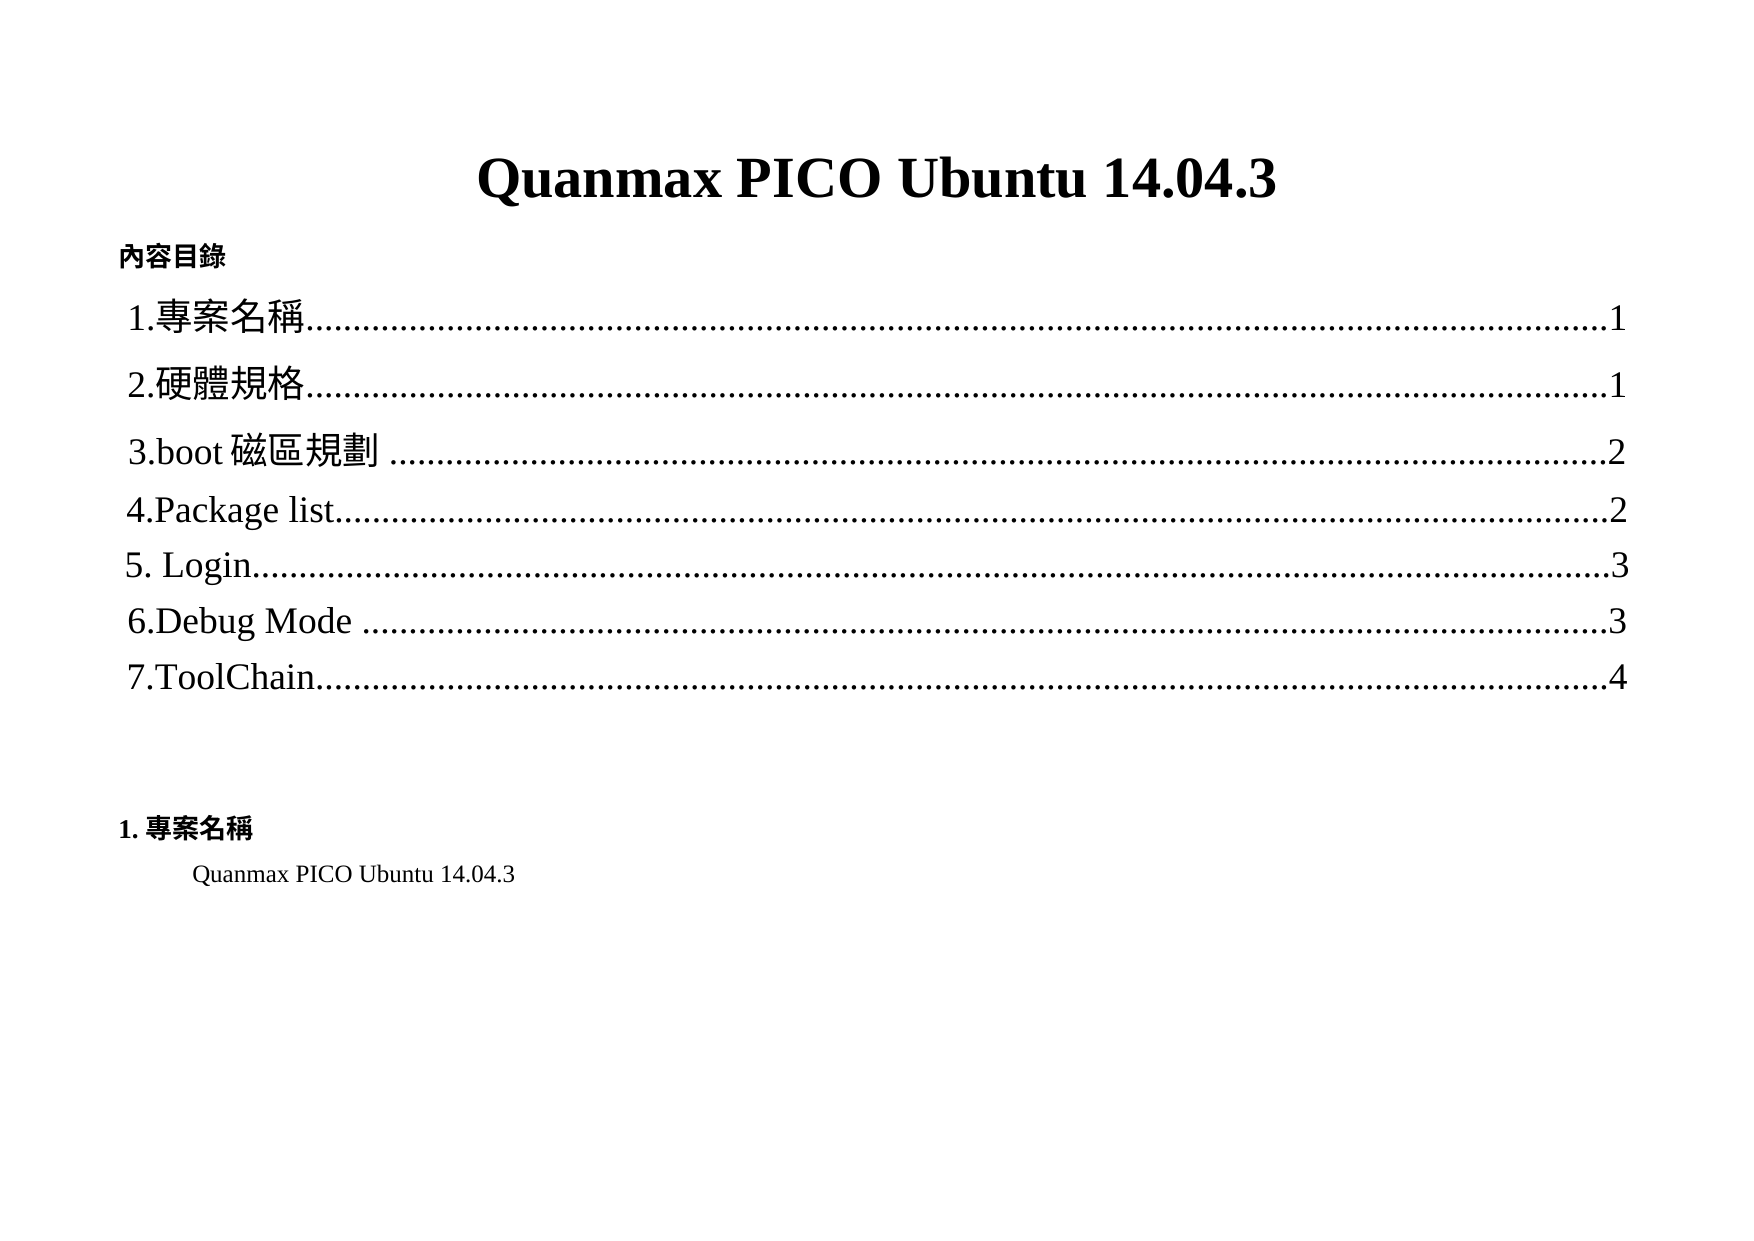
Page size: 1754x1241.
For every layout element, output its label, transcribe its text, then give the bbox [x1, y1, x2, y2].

subtitle 1. 專案名稱 [118, 807, 1636, 846]
title Quanmax PICO Ubuntu 14.04.3 [118, 143, 1636, 210]
subtitle 2.硬體規格...........................................................................................................................................1 [118, 354, 1636, 408]
subtitle 3.boot磁區規劃 ..................................................................................................................................2 [118, 421, 1636, 475]
subtitle 5. Login.................................................................................................................................................3 [118, 543, 1636, 586]
subtitle 7.ToolChain..........................................................................................................................................4 [118, 654, 1636, 697]
subtitle 內容目錄 [118, 235, 1636, 274]
subtitle 6.Debug Mode .....................................................................................................................................3 [118, 598, 1636, 642]
text Quanmax PICO Ubuntu 14.04.3 [118, 859, 1636, 888]
subtitle 1.專案名稱...........................................................................................................................................1 [118, 287, 1636, 341]
subtitle 4.Package list........................................................................................................................................2 [118, 487, 1636, 530]
